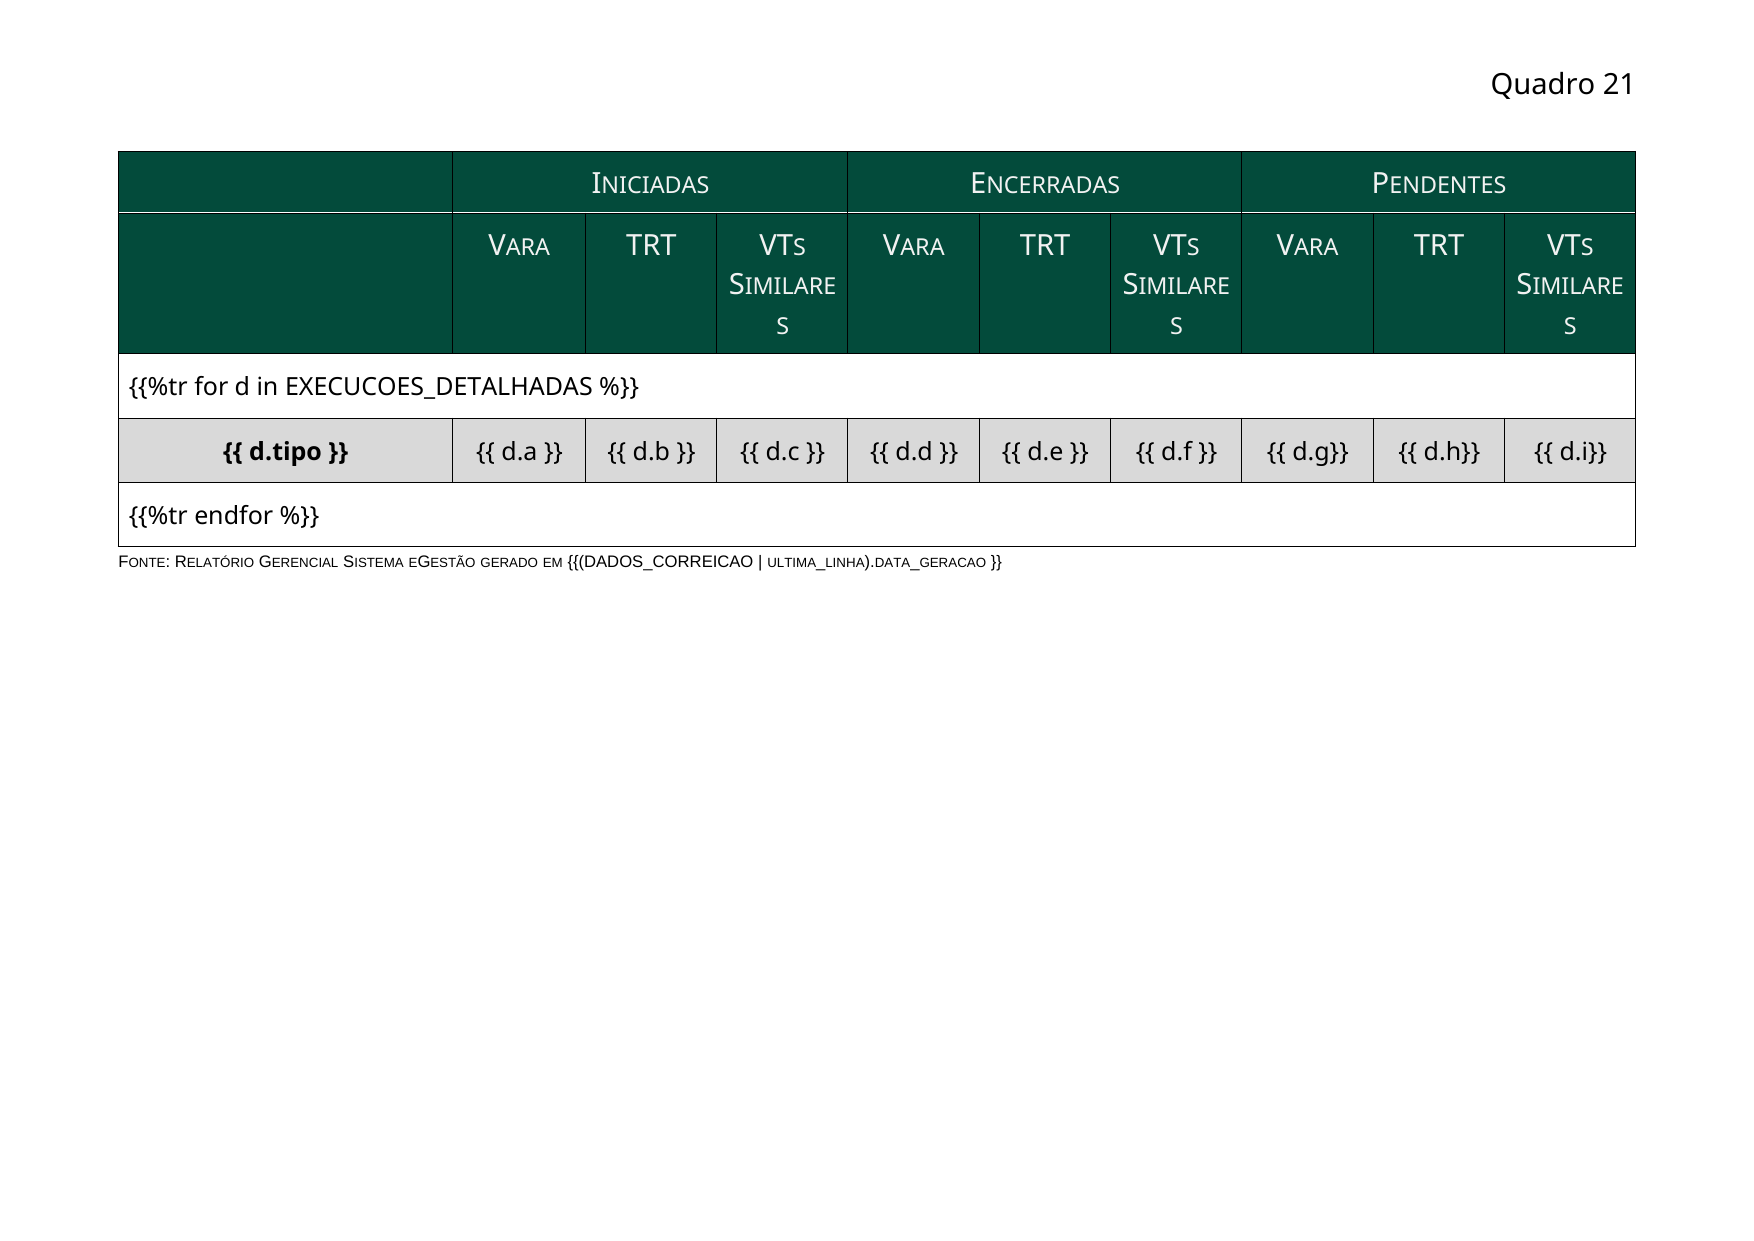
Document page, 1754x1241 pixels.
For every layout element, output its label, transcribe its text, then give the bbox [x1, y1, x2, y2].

table_cell Vara [453, 214, 585, 353]
table_cell Vara [1242, 214, 1373, 353]
table_cell {{ d.e }} [980, 419, 1110, 482]
table_cell {{ d.f }} [1111, 419, 1241, 482]
table_cell VTs Similares [1505, 214, 1635, 353]
table_cell VTs Similares [717, 214, 847, 353]
table_header Pendentes [1242, 152, 1635, 212]
text Fonte: Relatório Gerencial Sistema eGestão gerado em {{(DADOS_CORREICAO | ultima_linha).data_geracao }} [118, 551, 1636, 571]
table_cell Vara [848, 214, 979, 353]
table_cell {{ d.i}} [1505, 419, 1635, 482]
table_cell {{ d.h}} [1374, 419, 1504, 482]
table_cell {{ d.a }} [453, 419, 585, 482]
table_cell VTs Similares [1111, 214, 1241, 353]
table_cell TRT [586, 214, 716, 353]
table_cell TRT [1374, 214, 1504, 353]
table_header Encerradas [848, 152, 1241, 212]
table_cell {{ d.b }} [586, 419, 716, 482]
table_cell {{%tr for d in EXECUCOES_DETALHADAS %}} [119, 354, 1635, 418]
table_cell {{ d.tipo }} [119, 419, 452, 482]
table_cell [119, 214, 452, 353]
table_header Iniciadas [453, 152, 847, 212]
table_cell TRT [980, 214, 1110, 353]
table_cell {{ d.g}} [1242, 419, 1373, 482]
table_cell {{%tr endfor %}} [119, 483, 1635, 546]
table_cell {{ d.d }} [848, 419, 979, 482]
text Quadro 21 [118, 63, 1636, 103]
table_cell {{ d.c }} [717, 419, 847, 482]
table_header [119, 152, 452, 212]
